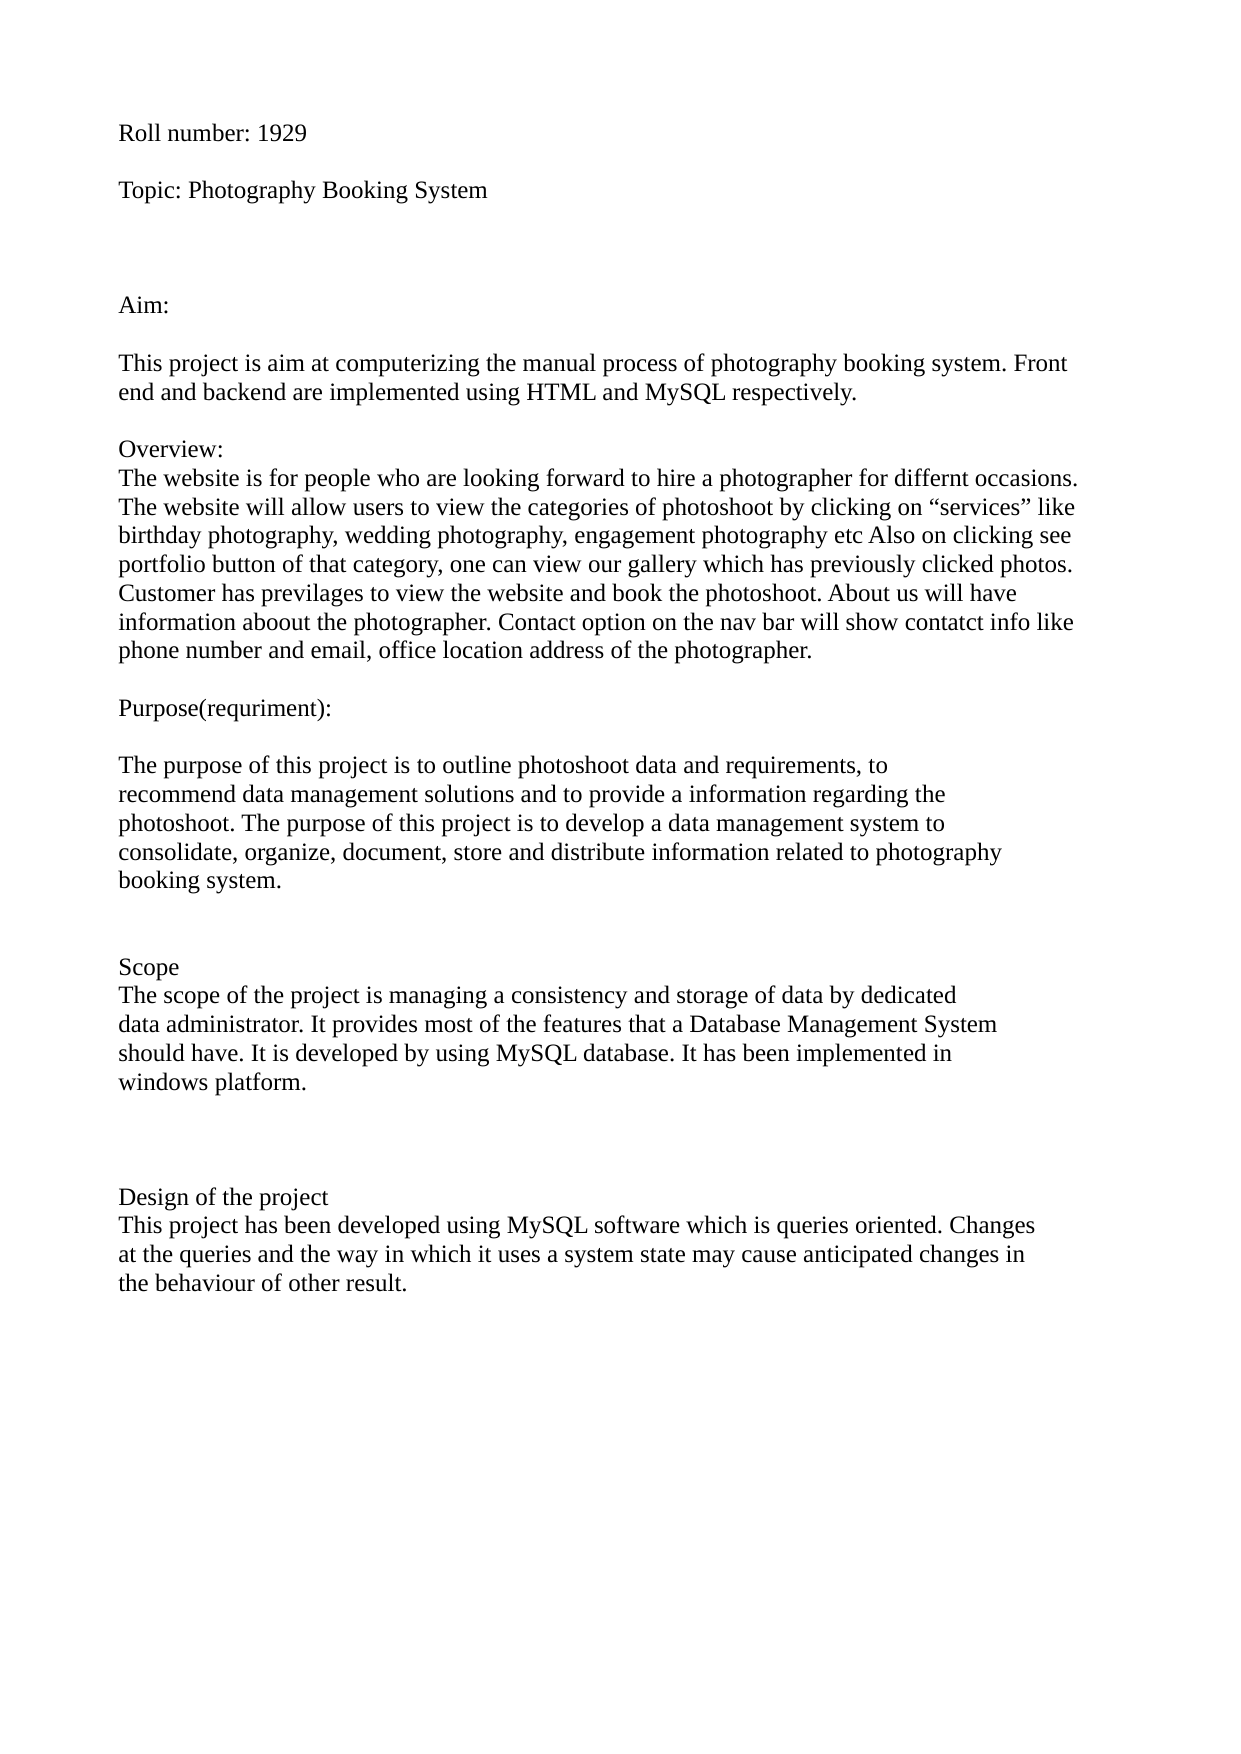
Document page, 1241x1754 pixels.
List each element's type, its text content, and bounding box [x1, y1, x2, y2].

text photoshoot. The purpose of this project is to develop a data management system to [118, 808, 1122, 837]
text Overview: [118, 434, 1122, 463]
text The scope of the project is managing a consistency and storage of data by dedicated [118, 981, 1122, 1009]
text The website will allow users to view the categories of photoshoot by clicking on “services” like birthday photography, wedding photography, engagement photography etc Also on clicking see portfolio button of that category, one can view our gallery which has previously clicked photos. [118, 492, 1122, 578]
text the behaviour of other result. [118, 1268, 1122, 1297]
text The website is for people who are looking forward to hire a photographer for differnt occasions. [118, 463, 1122, 492]
text Design of the project [118, 1182, 1122, 1211]
text Aim: [118, 291, 1122, 319]
text consolidate, organize, document, store and distribute information related to photography [118, 837, 1122, 866]
text recommend data management solutions and to provide a information regarding the [118, 779, 1122, 808]
text Roll number: 1929 [118, 118, 1122, 147]
text data administrator. It provides most of the features that a Database Management System [118, 1009, 1122, 1038]
text The purpose of this project is to outline photoshoot data and requirements, to [118, 751, 1122, 779]
text booking system. [118, 866, 1122, 894]
text Topic: Photography Booking System [118, 176, 1122, 204]
text Purpose(requriment): [118, 693, 1122, 722]
text Scope [118, 952, 1122, 981]
text This project has been developed using MySQL software which is queries oriented. Changes [118, 1211, 1122, 1239]
text at the queries and the way in which it uses a system state may cause anticipated changes in [118, 1239, 1122, 1268]
text end and backend are implemented using HTML and MySQL respectively. [118, 377, 1122, 406]
text should have. It is developed by using MySQL database. It has been implemented in [118, 1038, 1122, 1067]
text Customer has previlages to view the website and book the photoshoot. About us will have information aboout the photographer. Contact option on the nav bar will show contatct info like phone number and email, office location address of the photographer. [118, 578, 1122, 664]
text This project is aim at computerizing the manual process of photography booking system. Front [118, 348, 1122, 377]
text windows platform. [118, 1067, 1122, 1096]
